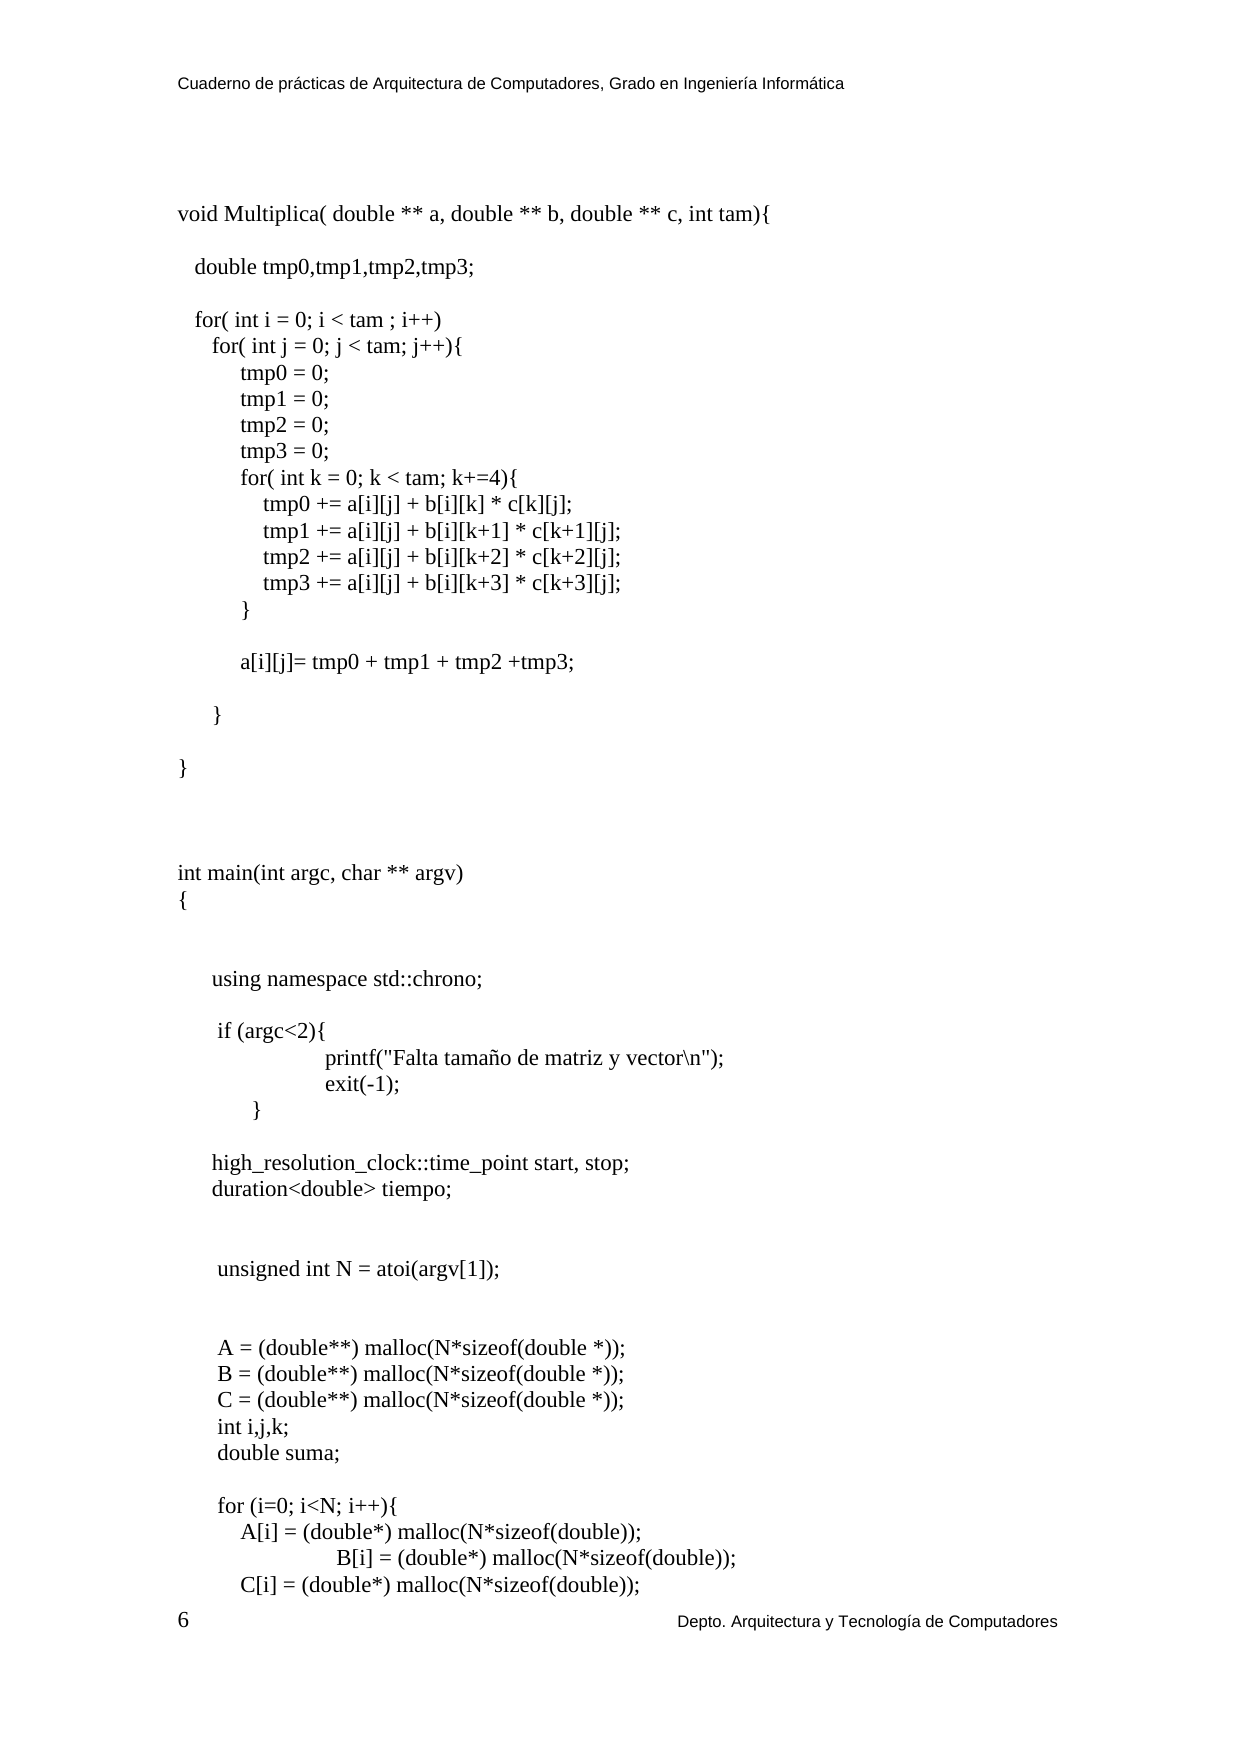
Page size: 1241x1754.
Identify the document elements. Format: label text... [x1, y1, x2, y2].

text duration<double> tiempo; [177, 1176, 1063, 1202]
text tmp0 = 0; [177, 358, 1063, 385]
text void Multiplica( double ** a, double ** b, double ** c, int tam){ [177, 200, 1063, 227]
text B[i] = (double*) malloc(N*sizeof(double)); [177, 1544, 1063, 1571]
text tmp2 = 0; [177, 411, 1063, 438]
text } [177, 596, 1063, 622]
text for( int j = 0; j < tam; j++){ [177, 332, 1063, 358]
text using namespace std::chrono; [177, 965, 1063, 991]
text tmp1 = 0; [177, 385, 1063, 411]
text tmp1 += a[i][j] + b[i][k+1] * c[k+1][j]; [177, 517, 1063, 543]
text } [177, 1096, 1063, 1123]
text B = (double**) malloc(N*sizeof(double *)); [177, 1360, 1063, 1386]
text int i,j,k; [177, 1413, 1063, 1439]
text high_resolution_clock::time_point start, stop; [177, 1149, 1063, 1176]
text tmp0 += a[i][j] + b[i][k] * c[k][j]; [177, 490, 1063, 517]
text C = (double**) malloc(N*sizeof(double *)); [177, 1386, 1063, 1413]
text exit(-1); [177, 1070, 1063, 1096]
text double tmp0,tmp1,tmp2,tmp3; [177, 253, 1063, 279]
text a[i][j]= tmp0 + tmp1 + tmp2 +tmp3; [177, 648, 1063, 675]
text } [177, 701, 1063, 727]
text double suma; [177, 1439, 1063, 1465]
text tmp3 += a[i][j] + b[i][k+3] * c[k+3][j]; [177, 569, 1063, 596]
text for( int k = 0; k < tam; k+=4){ [177, 464, 1063, 490]
text tmp3 = 0; [177, 438, 1063, 464]
text printf("Falta tamaño de matriz y vector\n"); [177, 1044, 1063, 1070]
text unsigned int N = atoi(argv[1]); [177, 1254, 1063, 1281]
text { [177, 886, 1063, 912]
text if (argc<2){ [177, 1017, 1063, 1044]
text for (i=0; i<N; i++){ [177, 1492, 1063, 1518]
text } [177, 754, 1063, 780]
text for( int i = 0; i < tam ; i++) [177, 306, 1063, 332]
text int main(int argc, char ** argv) [177, 859, 1063, 886]
text tmp2 += a[i][j] + b[i][k+2] * c[k+2][j]; [177, 543, 1063, 569]
text A[i] = (double*) malloc(N*sizeof(double)); [177, 1518, 1063, 1544]
text A = (double**) malloc(N*sizeof(double *)); [177, 1334, 1063, 1360]
text C[i] = (double*) malloc(N*sizeof(double)); [177, 1571, 1063, 1597]
